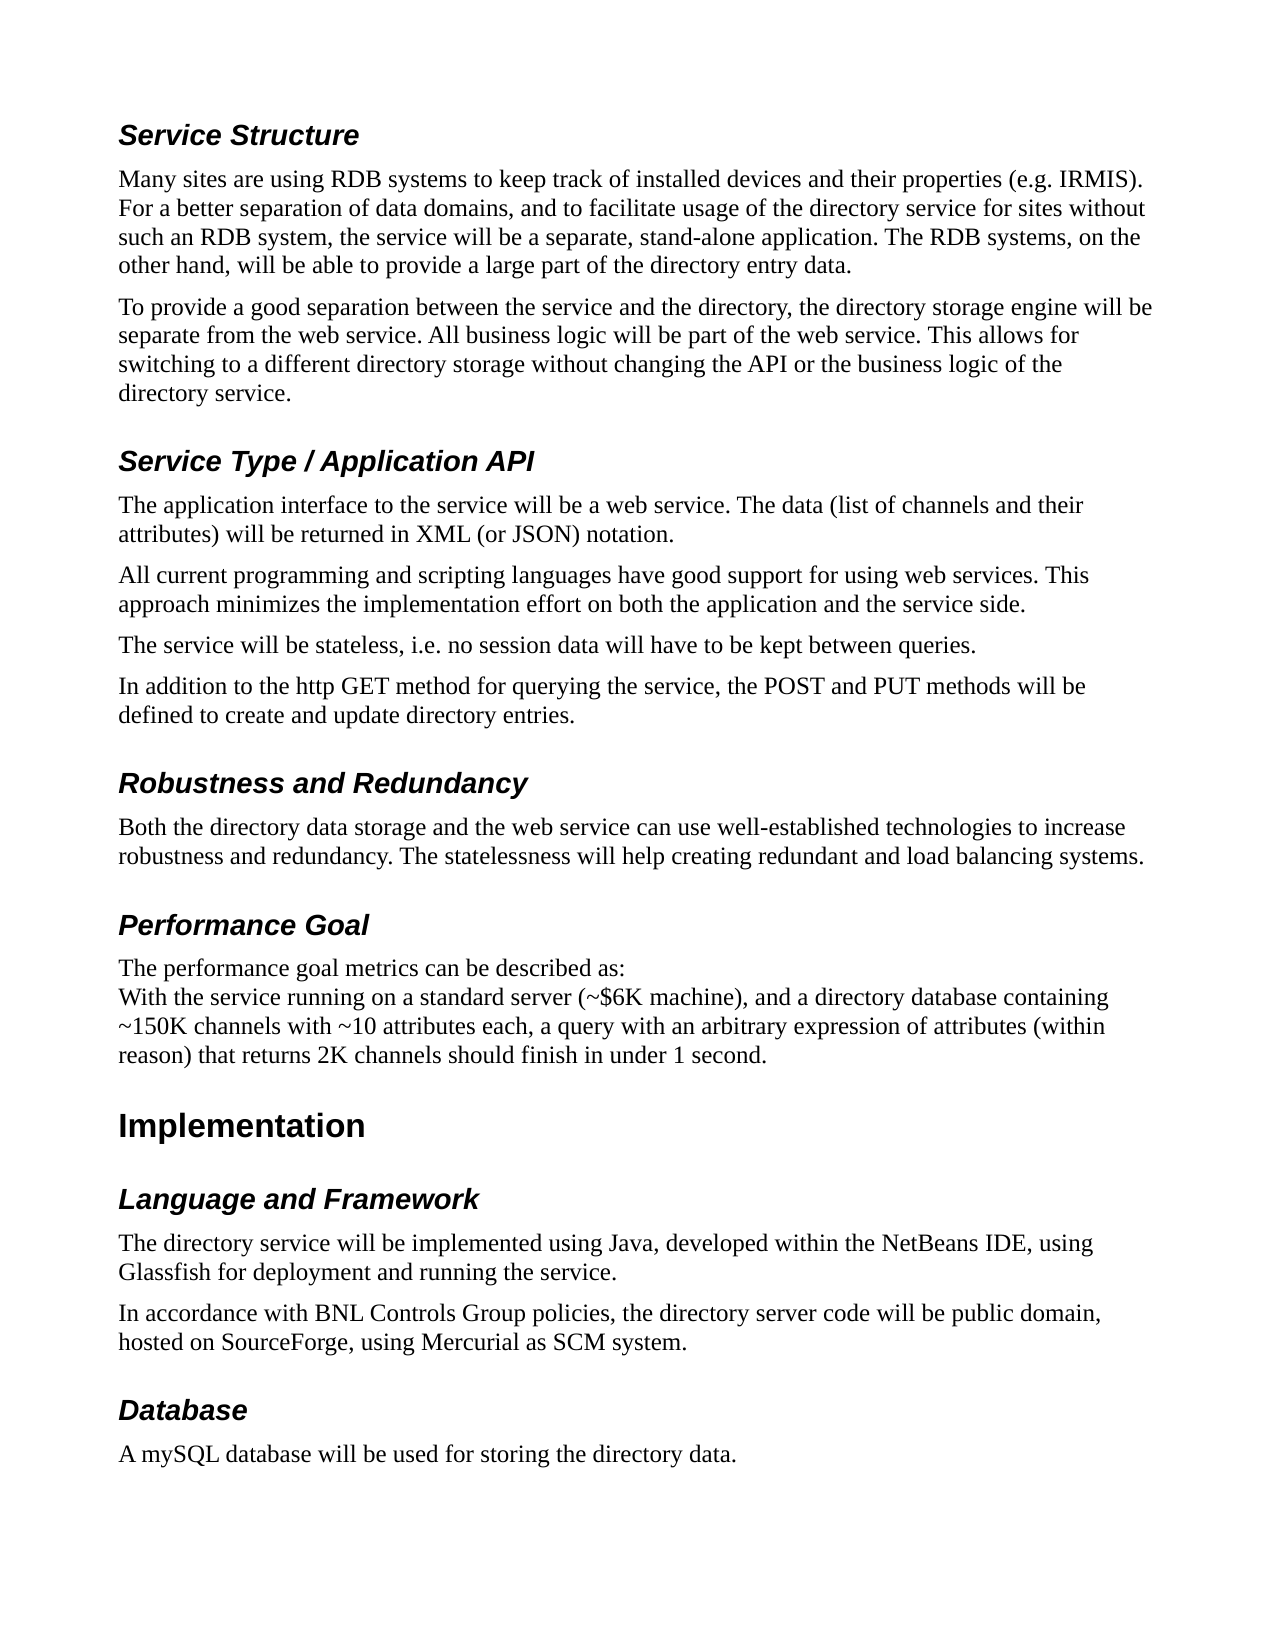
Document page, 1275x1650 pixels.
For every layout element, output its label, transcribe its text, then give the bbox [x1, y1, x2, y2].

subtitle Performance Goal [118, 907, 1157, 941]
text In addition to the http GET method for querying the service, the POST and PUT methods will be defined to create and update directory entries. [118, 671, 1157, 729]
subtitle Robustness and Redundancy [118, 766, 1157, 800]
text Both the directory data storage and the web service can use well-established technologies to increase robustness and redundancy. The statelessness will help creating redundant and load balancing systems. [118, 812, 1157, 870]
text Many sites are using RDB systems to keep track of installed devices and their properties (e.g. IRMIS). For a better separation of data domains, and to facilitate usage of the directory service for sites without such an RDB system, the service will be a separate, stand-alone application. The RDB systems, on the other hand, will be able to provide a large part of the directory entry data. [118, 164, 1157, 279]
subtitle Database [118, 1393, 1157, 1427]
text In accordance with BNL Controls Group policies, the directory server code will be public domain, hosted on SourceForge, using Mercurial as SCM system. [118, 1298, 1157, 1356]
text The performance goal metrics can be described as: With the service running on a standard server (~$6K machine), and a directory database containing ~150K channels with ~10 attributes each, a query with an arbitrary expression of attributes (within reason) that returns 2K channels should finish in under 1 second. [118, 953, 1157, 1068]
subtitle Implementation [118, 1106, 1157, 1145]
text All current programming and scripting languages have good support for using web services. This approach minimizes the implementation effort on both the application and the service side. [118, 560, 1157, 618]
text The application interface to the service will be a web service. The data (list of channels and their attributes) will be returned in XML (or JSON) notation. [118, 490, 1157, 548]
text A mySQL database will be used for storing the directory data. [118, 1439, 1157, 1468]
subtitle Service Structure [118, 118, 1157, 152]
text The service will be stateless, i.e. no session data will have to be kept between queries. [118, 630, 1157, 659]
subtitle Service Type / Application API [118, 444, 1157, 478]
subtitle Language and Framework [118, 1182, 1157, 1216]
text To provide a good separation between the service and the directory, the directory storage engine will be separate from the web service. All business logic will be part of the web service. This allows for switching to a different directory storage without changing the API or the business logic of the directory service. [118, 292, 1157, 407]
text The directory service will be implemented using Java, developed within the NetBeans IDE, using Glassfish for deployment and running the service. [118, 1228, 1157, 1286]
